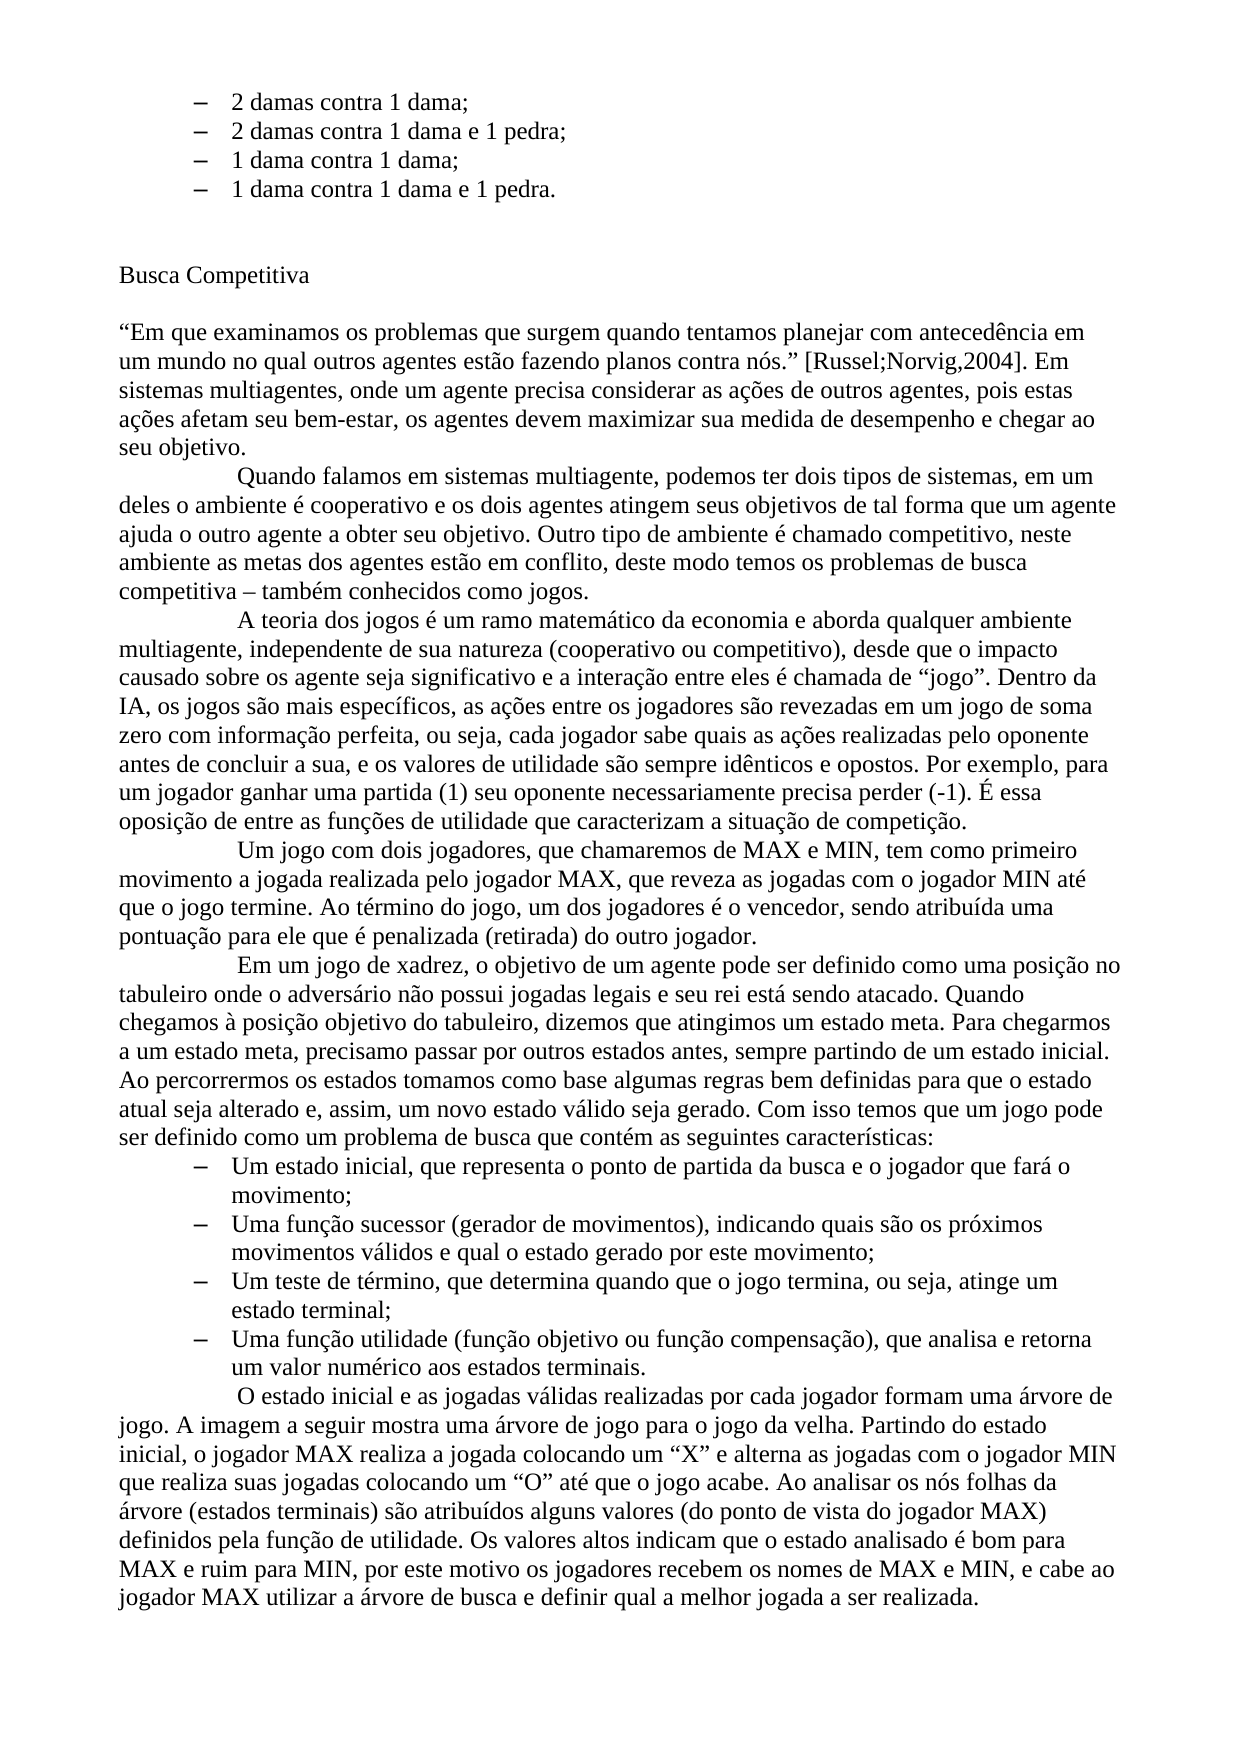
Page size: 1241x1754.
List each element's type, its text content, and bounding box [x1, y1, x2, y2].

text Busca Competitiva [119, 260, 1121, 289]
list Uma função utilidade (função objetivo ou função compensação), que analisa e retorna um valor numérico aos estados terminais. [194, 1324, 1121, 1381]
text “Em que examinamos os problemas que surgem quando tentamos planejar com antecedência em um mundo no qual outros agentes estão fazendo planos contra nós.” [Russel;Norvig,2004]. Em sistemas multiagentes, onde um agente precisa considerar as ações de outros agentes, pois estas ações afetam seu bem-estar, os agentes devem maximizar sua medida de desempenho e chegar ao seu objetivo. [119, 317, 1121, 461]
list Uma função sucessor (gerador de movimentos), indicando quais são os próximos movimentos válidos e qual o estado gerado por este movimento; [194, 1209, 1121, 1266]
text O estado inicial e as jogadas válidas realizadas por cada jogador formam uma árvore de jogo. A imagem a seguir mostra uma árvore de jogo para o jogo da velha. Partindo do estado inicial, o jogador MAX realiza a jogada colocando um “X” e alterna as jogadas com o jogador MIN que realiza suas jogadas colocando um “O” até que o jogo acabe. Ao analisar os nós folhas da árvore (estados terminais) são atribuídos alguns valores (do ponto de vista do jogador MAX) definidos pela função de utilidade. Os valores altos indicam que o estado analisado é bom para MAX e ruim para MIN, por este motivo os jogadores recebem os nomes de MAX e MIN, e cabe ao jogador MAX utilizar a árvore de busca e definir qual a melhor jogada a ser realizada. [119, 1381, 1121, 1611]
text Em um jogo de xadrez, o objetivo de um agente pode ser definido como uma posição no tabuleiro onde o adversário não possui jogadas legais e seu rei está sendo atacado. Quando chegamos à posição objetivo do tabuleiro, dizemos que atingimos um estado meta. Para chegarmos a um estado meta, precisamo passar por outros estados antes, sempre partindo de um estado inicial. Ao percorrermos os estados tomamos como base algumas regras bem definidas para que o estado atual seja alterado e, assim, um novo estado válido seja gerado. Com isso temos que um jogo pode ser definido como um problema de busca que contém as seguintes características: [119, 950, 1121, 1151]
list 1 dama contra 1 dama e 1 pedra. [194, 174, 1121, 202]
text A teoria dos jogos é um ramo matemático da economia e aborda qualquer ambiente multiagente, independente de sua natureza (cooperativo ou competitivo), desde que o impacto causado sobre os agente seja significativo e a interação entre eles é chamada de “jogo”. Dentro da IA, os jogos são mais específicos, as ações entre os jogadores são revezadas em um jogo de soma zero com informação perfeita, ou seja, cada jogador sabe quais as ações realizadas pelo oponente antes de concluir a sua, e os valores de utilidade são sempre idênticos e opostos. Por exemplo, para um jogador ganhar uma partida (1) seu oponente necessariamente precisa perder (-1). É essa oposição de entre as funções de utilidade que caracterizam a situação de competição. [119, 605, 1121, 835]
list Um teste de término, que determina quando que o jogo termina, ou seja, atinge um estado terminal; [194, 1266, 1121, 1324]
list 1 dama contra 1 dama; [194, 145, 1121, 174]
text Um jogo com dois jogadores, que chamaremos de MAX e MIN, tem como primeiro movimento a jogada realizada pelo jogador MAX, que reveza as jogadas com o jogador MIN até que o jogo termine. Ao término do jogo, um dos jogadores é o vencedor, sendo atribuída uma pontuação para ele que é penalizada (retirada) do outro jogador. [119, 835, 1121, 950]
list 2 damas contra 1 dama e 1 pedra; [194, 116, 1121, 145]
list 2 damas contra 1 dama; [194, 87, 1121, 116]
text Quando falamos em sistemas multiagente, podemos ter dois tipos de sistemas, em um deles o ambiente é cooperativo e os dois agentes atingem seus objetivos de tal forma que um agente ajuda o outro agente a obter seu objetivo. Outro tipo de ambiente é chamado competitivo, neste ambiente as metas dos agentes estão em conflito, deste modo temos os problemas de busca competitiva – também conhecidos como jogos. [119, 461, 1121, 605]
list Um estado inicial, que representa o ponto de partida da busca e o jogador que fará o movimento; [194, 1151, 1121, 1209]
